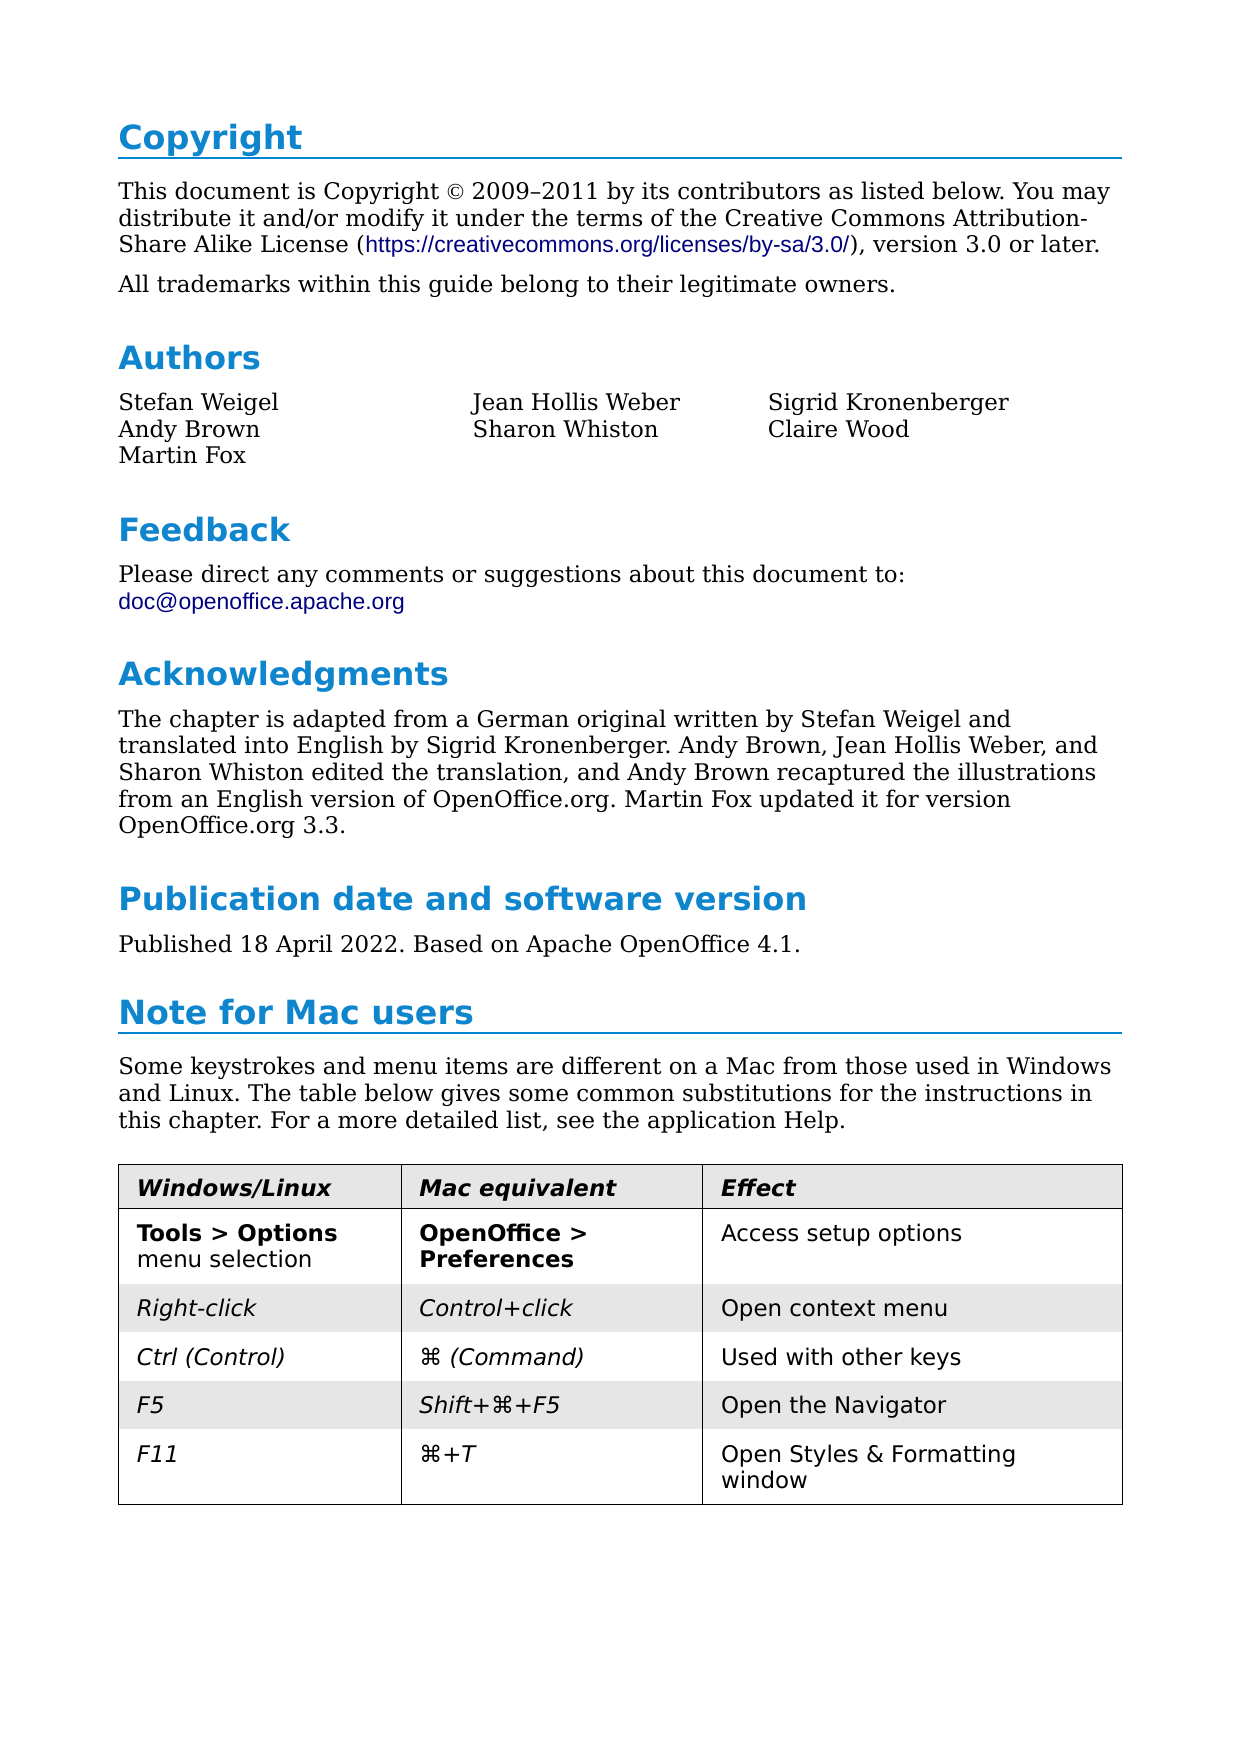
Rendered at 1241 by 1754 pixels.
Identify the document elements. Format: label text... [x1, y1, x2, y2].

text Acknowledgments [118, 656, 1122, 693]
text Stefan Weigel Jean Hollis Weber Sigrid Kronenberger Andy Brown Sharon Whiston Claire Wood Martin Fox [118, 389, 1122, 469]
table_cell Control+click [402, 1284, 702, 1332]
table_cell Open Styles & Formatting window [703, 1429, 1122, 1504]
text Please direct any comments or suggestions about this document to: doc@openoffice.apache.org [118, 561, 1122, 614]
table_cell Shift+z+F5 [402, 1381, 702, 1429]
text This document is Copyright © 2009–2011 by its contributors as listed below. You may distribute it and/or modify it under the terms of the Creative Commons Attribution-Share Alike License (https://creativecommons.org/licenses/by-sa/3.0/), version 3.0 or later. [118, 178, 1122, 258]
subtitle Copyright [118, 118, 1122, 157]
table_cell F5 [119, 1381, 401, 1429]
text Feedback [118, 511, 1122, 548]
table_cell OpenOffice > Preferences [402, 1209, 702, 1283]
table_header Windows/Linux [119, 1165, 401, 1208]
table_cell Open context menu [703, 1284, 1122, 1332]
table_cell F11 [119, 1429, 401, 1504]
table_cell Ctrl (Control) [119, 1332, 401, 1381]
table_header Mac equivalent [402, 1165, 702, 1208]
text Published 18 April 2022. Based on Apache OpenOffice 4.1. [118, 931, 1122, 957]
text All trademarks within this guide belong to their legitimate owners. [118, 271, 1122, 297]
text Some keystrokes and menu items are different on a Mac from those used in Windows and Linux. The table below gives some common substitutions for the instructions in this chapter. For a more detailed list, see the application Help. [118, 1053, 1122, 1133]
table_cell Tools > Options menu selection [119, 1209, 401, 1283]
table_header Effect [703, 1165, 1122, 1208]
table_cell Access setup options [703, 1209, 1122, 1283]
text Publication date and software version [118, 881, 1122, 918]
text The chapter is adapted from a German original written by Stefan Weigel and translated into English by Sigrid Kronenberger. Andy Brown, Jean Hollis Weber, and Sharon Whiston edited the translation, and Andy Brown recaptured the illustrations from an English version of OpenOffice.org. Martin Fox updated it for version OpenOffice.org 3.3. [118, 706, 1122, 839]
text Authors [118, 339, 1122, 377]
table_cell z (Command) [402, 1332, 702, 1381]
table_cell Right-click [119, 1284, 401, 1332]
table_cell Used with other keys [703, 1332, 1122, 1381]
subtitle Note for Mac users [118, 994, 1122, 1032]
table_cell Open the Navigator [703, 1381, 1122, 1429]
table_cell z+T [402, 1429, 702, 1504]
